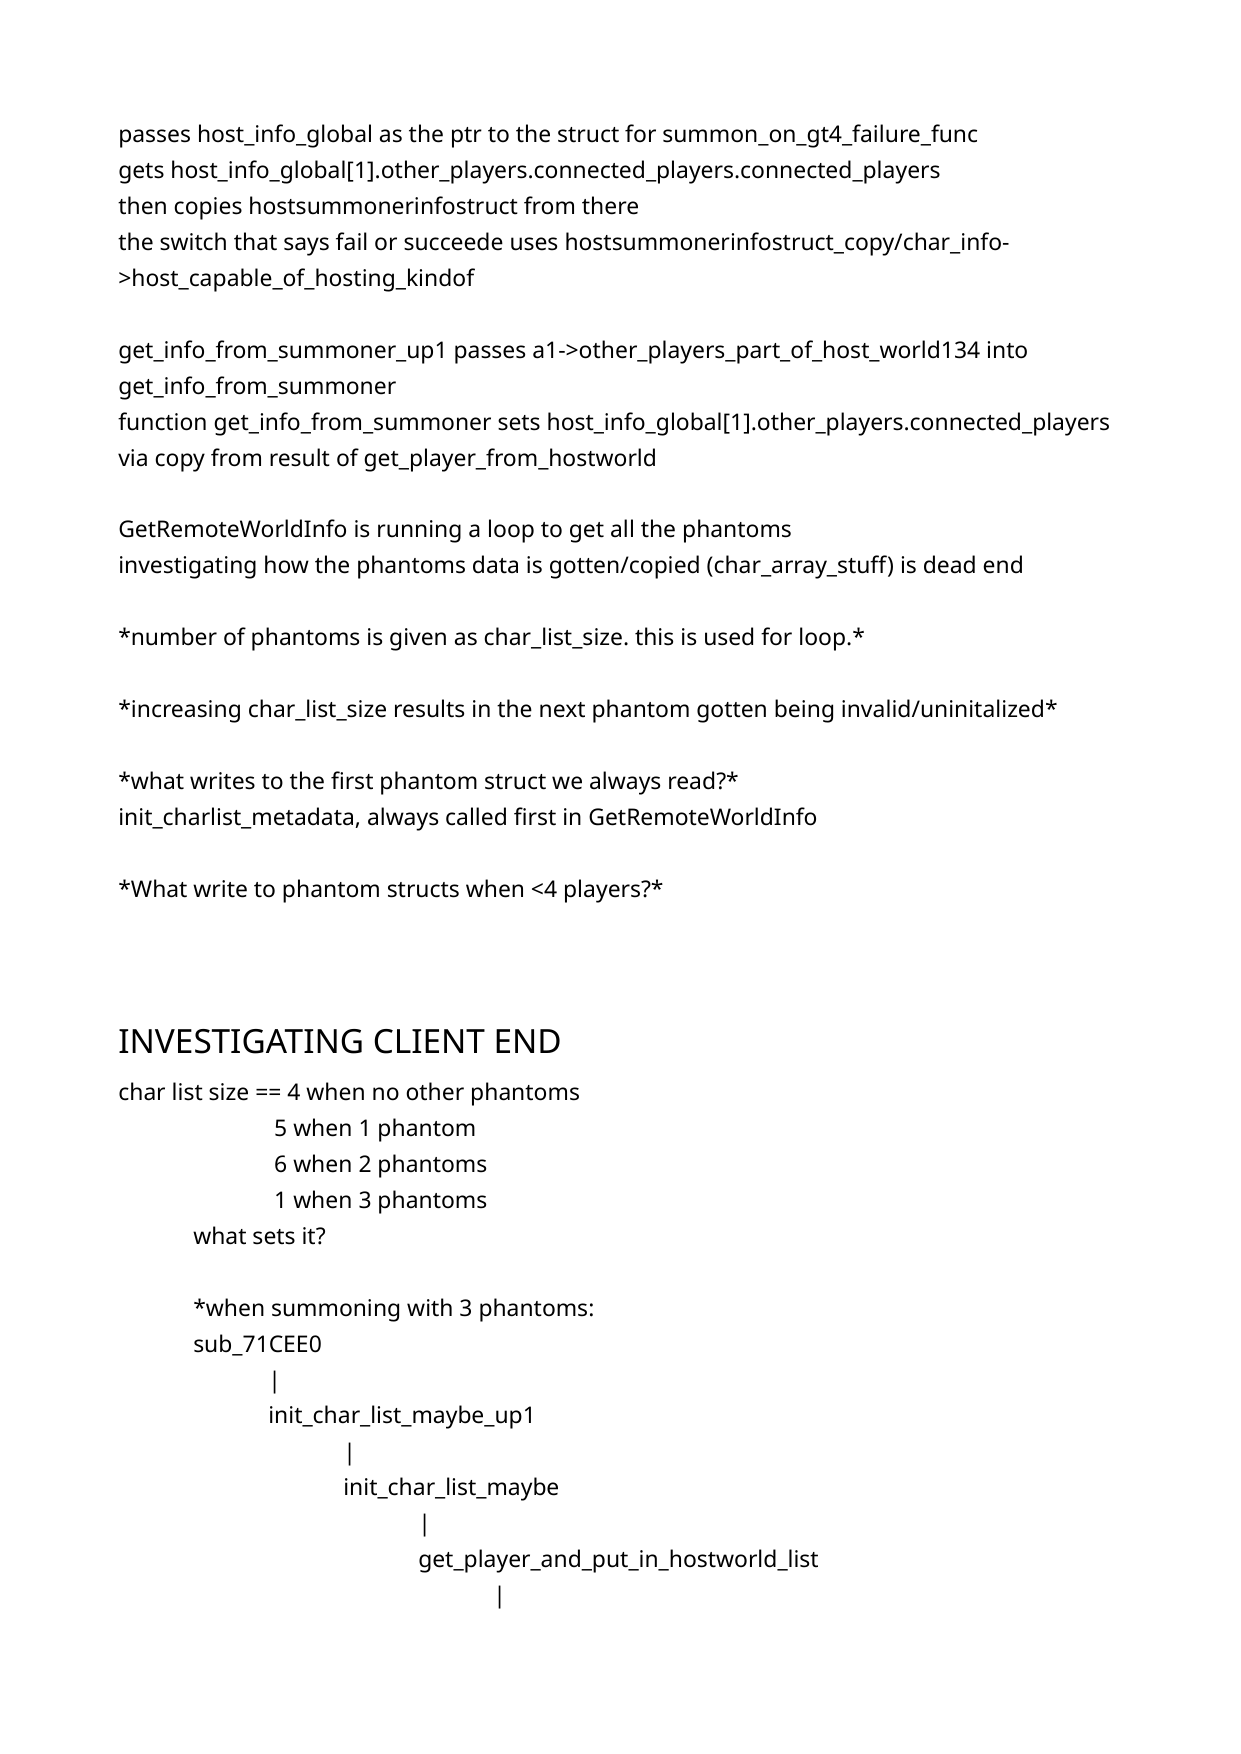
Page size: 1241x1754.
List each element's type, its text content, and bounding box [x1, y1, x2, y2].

text char list size == 4 when no other phantoms [118, 1076, 1122, 1107]
text get_player_and_put_in_hostworld_list [118, 1543, 1122, 1574]
text function get_info_from_summoner sets host_info_global[1].other_players.connected_players via copy from result of get_player_from_hostworld [118, 406, 1122, 473]
text then copies hostsummonerinfostruct from there [118, 190, 1122, 221]
text the switch that says fail or succeede uses hostsummonerinfostruct_copy/char_info->host_capable_of_hosting_kindof [118, 226, 1122, 293]
text sub_71CEE0 [118, 1328, 1122, 1359]
text | [118, 1435, 1122, 1467]
text *what writes to the first phantom struct we always read?* [118, 765, 1122, 796]
text *number of phantoms is given as char_list_size. this is used for loop.* [118, 621, 1122, 652]
text 1 when 3 phantoms [118, 1184, 1122, 1215]
text *increasing char_list_size results in the next phantom gotten being invalid/uninitalized* [118, 693, 1122, 724]
text get_info_from_summoner_up1 passes a1->other_players_part_of_host_world134 into get_info_from_summoner [118, 334, 1122, 401]
text investigating how the phantoms data is gotten/copied (char_array_stuff) is dead end [118, 549, 1122, 581]
text what sets it? [118, 1220, 1122, 1251]
text gets host_info_global[1].other_players.connected_players.connected_players [118, 154, 1122, 185]
text init_char_list_maybe_up1 [118, 1399, 1122, 1431]
subtitle INVESTIGATING CLIENT END [118, 1018, 1122, 1063]
text 5 when 1 phantom [118, 1112, 1122, 1143]
text | [118, 1363, 1122, 1395]
text *when summoning with 3 phantoms: [118, 1292, 1122, 1323]
text *What write to phantom structs when <4 players?* [118, 873, 1122, 904]
text init_char_list_maybe [118, 1471, 1122, 1503]
text 6 when 2 phantoms [118, 1148, 1122, 1179]
text GetRemoteWorldInfo is running a loop to get all the phantoms [118, 513, 1122, 545]
text | [118, 1507, 1122, 1538]
text passes host_info_global as the ptr to the struct for summon_on_gt4_failure_func [118, 118, 1122, 149]
text | [118, 1579, 1122, 1610]
text init_charlist_metadata, always called first in GetRemoteWorldInfo [118, 801, 1122, 832]
